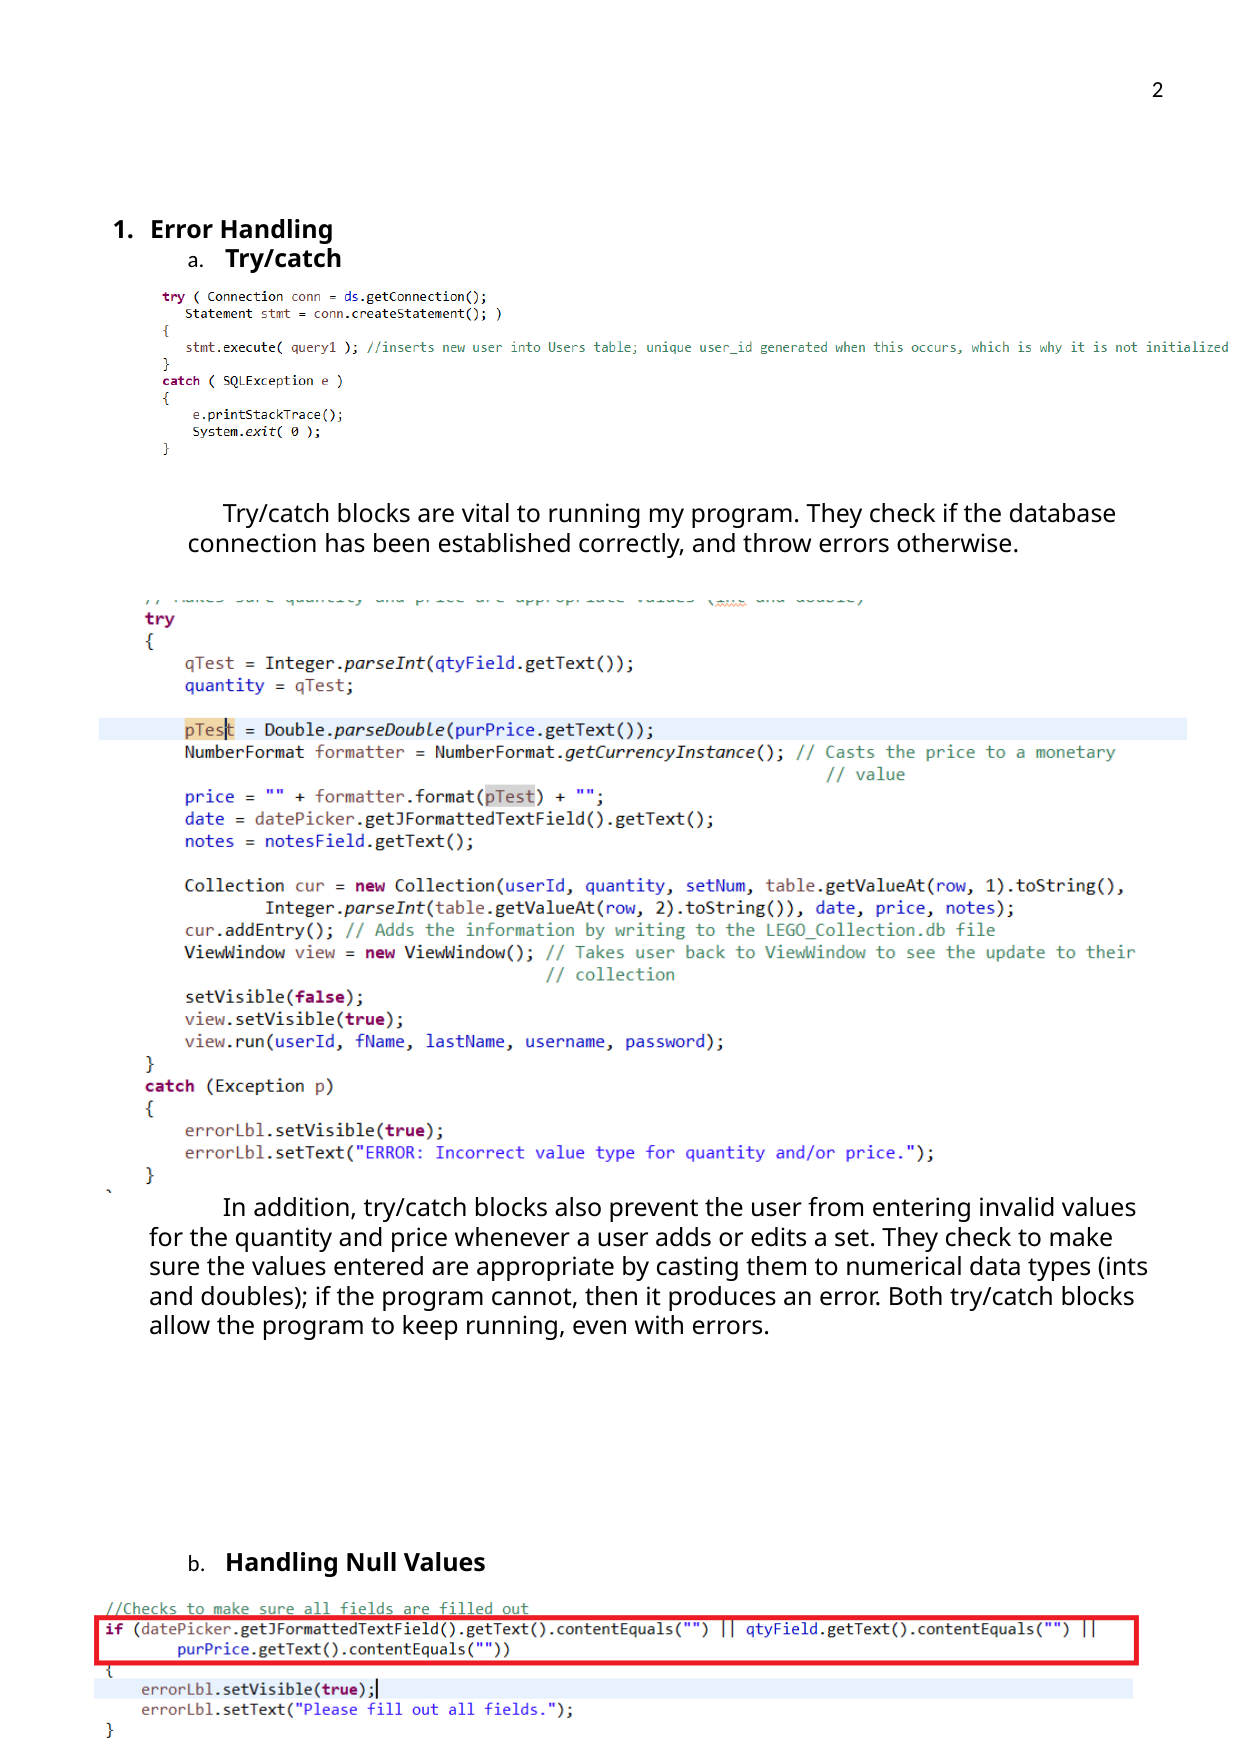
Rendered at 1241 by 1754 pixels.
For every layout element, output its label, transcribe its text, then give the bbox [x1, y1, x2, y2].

list Error Handling [112, 214, 1163, 244]
list Try/catch [187, 244, 1163, 273]
text Try/catch blocks are vital to running my program. They check if the database connection has been established correctly, and throw errors otherwise. [187, 499, 1163, 558]
text [149, 588, 1163, 600]
text In addition, try/catch blocks also prevent the user from entering invalid values for the quantity and price whenever a user adds or edits a set. They check to make sure the values entered are appropriate by casting them to numerical data types (ints and doubles); if the program cannot, then it produces an error. Both try/catch blocks allow the program to keep running, even with errors. [149, 1193, 1163, 1341]
list Handling Null Values [187, 1548, 1163, 1577]
